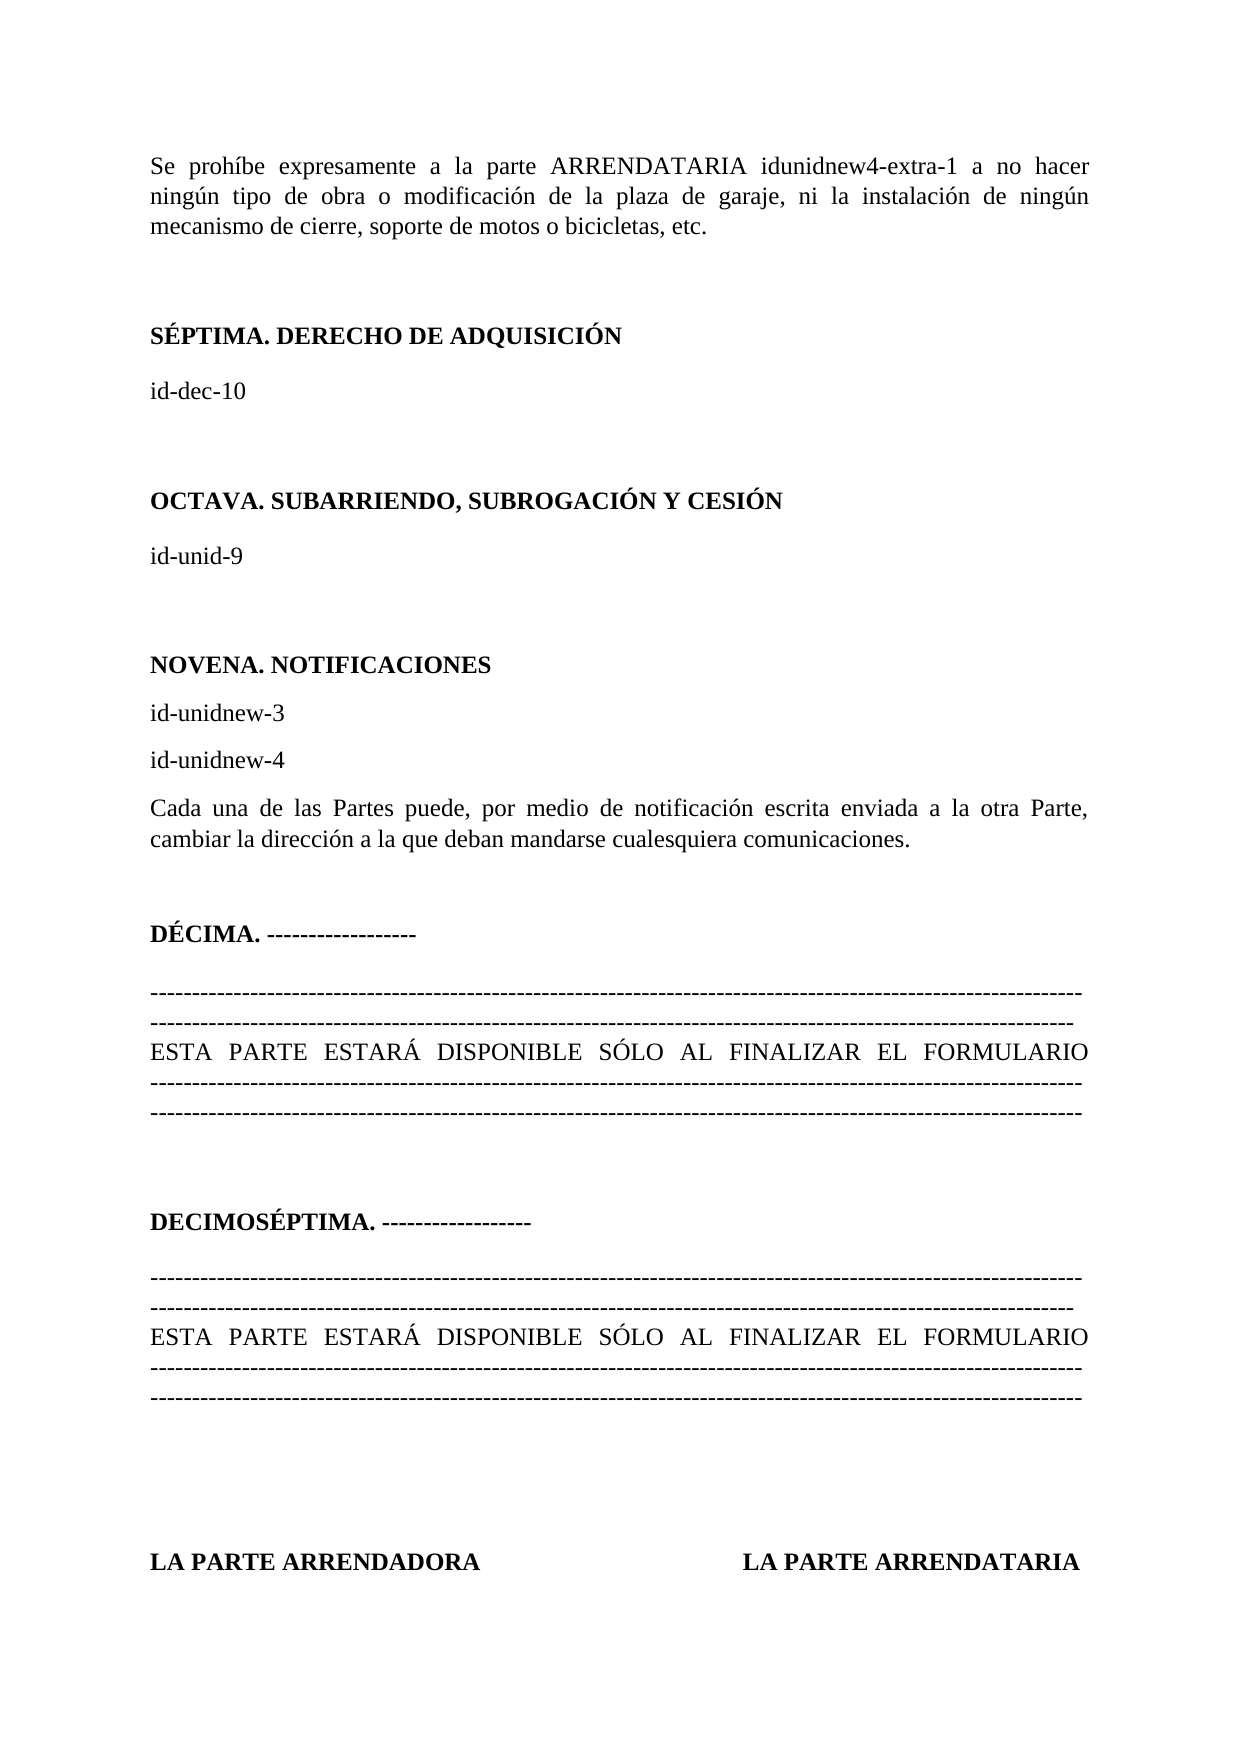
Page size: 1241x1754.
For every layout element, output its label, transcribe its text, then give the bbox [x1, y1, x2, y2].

text id-unidnew-4 [150, 745, 1090, 774]
text Cada una de las Partes puede, por medio de notificación escrita enviada a la otra Parte, cambiar la dirección a la que deban mandarse cualesquiera comunicaciones. [150, 793, 1090, 853]
text Se prohíbe expresamente a la parte ARRENDATARIA idunidnew4-extra-1 a no hacer ningún tipo de obra o modificación de la plaza de garaje, ni la instalación de ningún mecanismo de cierre, soporte de motos o bicicletas, etc. [150, 150, 1090, 240]
text id-unidnew-3 [150, 698, 1090, 726]
text DÉCIMA. ------------------ [150, 919, 1090, 948]
text OCTAVA. SUBARRIENDO, SUBROGACIÓN Y CESIÓN [150, 485, 1090, 515]
text -------------------------------------------------------------------------------------------------------------------------------------------------------------------------------------------------------------------------------ESTA PARTE ESTARÁ DISPONIBLE SÓLO AL FINALIZAR EL FORMULARIO -------------------------------------------------------------------------------------------------------------------------------------------------------------------------------------------------------------------------------- [150, 1261, 1090, 1411]
text -------------------------------------------------------------------------------------------------------------------------------------------------------------------------------------------------------------------------------ESTA PARTE ESTARÁ DISPONIBLE SÓLO AL FINALIZAR EL FORMULARIO -------------------------------------------------------------------------------------------------------------------------------------------------------------------------------------------------------------------------------- [150, 976, 1090, 1126]
text id-unid-9 [150, 540, 1090, 570]
text LA PARTE ARRENDADORA LA PARTE ARRENDATARIA [150, 1546, 1090, 1576]
text SÉPTIMA. DERECHO DE ADQUISICIÓN [150, 320, 1090, 350]
text id-dec-10 [150, 375, 1090, 405]
text NOVENA. NOTIFICACIONES [150, 650, 1090, 679]
text DECIMOSÉPTIMA. ------------------ [150, 1206, 1090, 1236]
